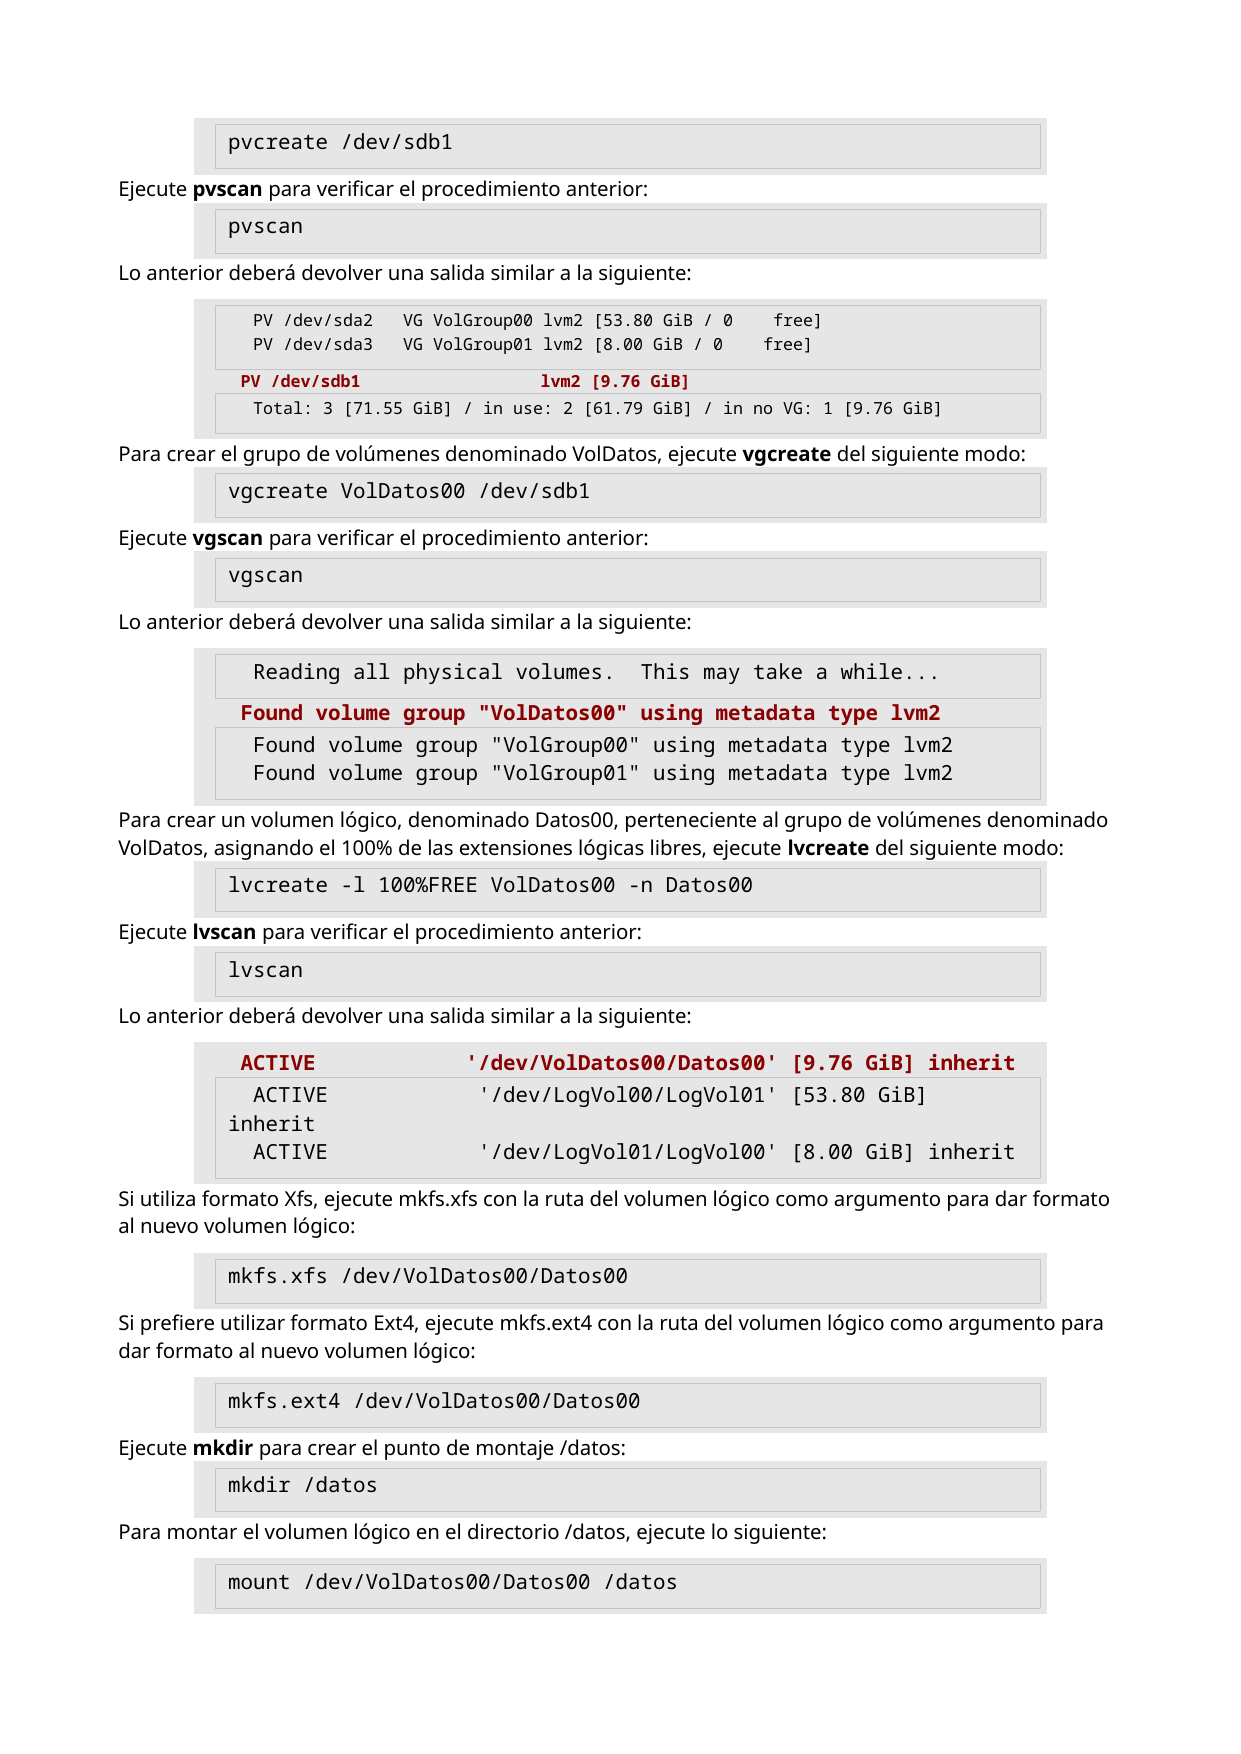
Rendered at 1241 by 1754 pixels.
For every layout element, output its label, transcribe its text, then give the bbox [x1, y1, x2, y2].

table_header pvscan [194, 203, 1047, 259]
table_header mkfs.xfs /dev/VolDatos00/Datos00 [194, 1253, 1047, 1309]
text Para montar el volumen lógico en el directorio /datos, ejecute lo siguiente: [118, 1518, 1122, 1545]
text Ejecute mkdir para crear el punto de montaje /datos: [118, 1433, 1122, 1461]
text Para crear el grupo de volúmenes denominado VolDatos, ejecute vgcreate del siguiente modo: [118, 439, 1122, 467]
text Si prefiere utilizar formato Ext4, ejecute mkfs.ext4 con la ruta del volumen lógico como argumento para dar formato al nuevo volumen lógico: [118, 1309, 1122, 1364]
table_header lvscan [194, 946, 1047, 1002]
text Si utiliza formato Xfs, ejecute mkfs.xfs con la ruta del volumen lógico como argumento para dar formato al nuevo volumen lógico: [118, 1184, 1122, 1240]
table_header mkfs.ext4 /dev/VolDatos00/Datos00 [194, 1377, 1047, 1433]
text Lo anterior deberá devolver una salida similar a la siguiente: [118, 608, 1122, 635]
text Ejecute pvscan para verificar el procedimiento anterior: [118, 175, 1122, 202]
text Ejecute vgscan para verificar el procedimiento anterior: [118, 523, 1122, 551]
text Lo anterior deberá devolver una salida similar a la siguiente: [118, 259, 1122, 287]
table_header vgcreate VolDatos00 /dev/sdb1 [194, 467, 1047, 523]
text Para crear un volumen lógico, denominado Datos00, perteneciente al grupo de volúmenes denominado VolDatos, asignando el 100% de las extensiones lógicas libres, ejecute lvcreate del siguiente modo: [118, 806, 1122, 861]
table_header pvcreate /dev/sdb1 [194, 118, 1047, 175]
table_header vgscan [194, 551, 1047, 608]
table_header PV /dev/sda2 VG VolGroup00 lvm2 [53.80 GiB / 0 free] PV /dev/sda3 VG VolGroup01 lvm2 [8.00 GiB / 0 free] PV /dev/sdb1 lvm2 [9.76 GiB] Total: 3 [71.55 GiB] / in use: 2 [61.79 GiB] / in no VG: 1 [9.76 GiB] [194, 299, 1047, 439]
table_header lvcreate -l 100%FREE VolDatos00 -n Datos00 [194, 861, 1047, 918]
table_header mount /dev/VolDatos00/Datos00 /datos [194, 1558, 1047, 1614]
table_header Reading all physical volumes. This may take a while... Found volume group "VolDatos00" using metadata type lvm2 Found volume group "VolGroup00" using metadata type lvm2 Found volume group "VolGroup01" using metadata type lvm2 [194, 648, 1047, 806]
table_header mkdir /datos [194, 1461, 1047, 1518]
text Lo anterior deberá devolver una salida similar a la siguiente: [118, 1002, 1122, 1030]
text Ejecute lvscan para verificar el procedimiento anterior: [118, 918, 1122, 946]
table_header ACTIVE '/dev/VolDatos00/Datos00' [9.76 GiB] inherit ACTIVE '/dev/LogVol00/LogVol01' [53.80 GiB] inherit ACTIVE '/dev/LogVol01/LogVol00' [8.00 GiB] inherit [194, 1042, 1047, 1184]
